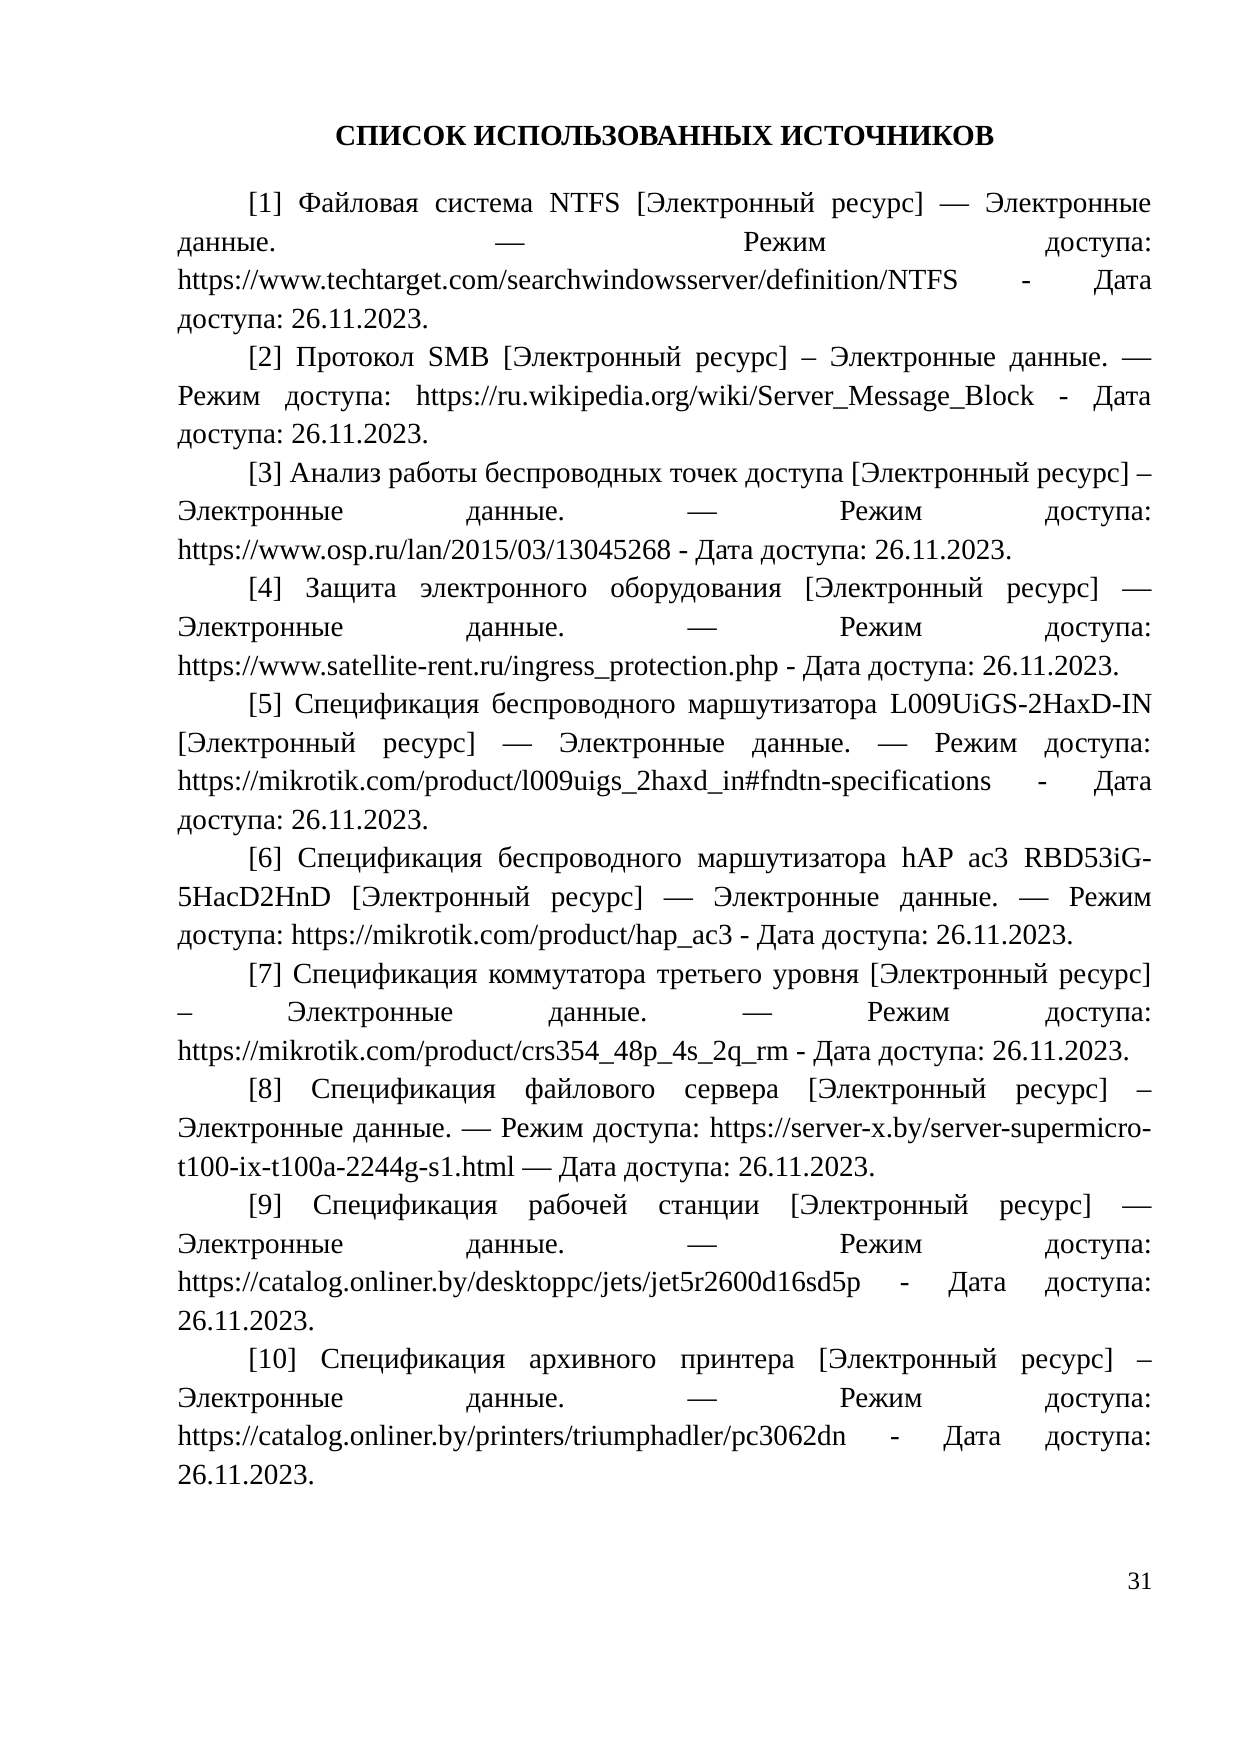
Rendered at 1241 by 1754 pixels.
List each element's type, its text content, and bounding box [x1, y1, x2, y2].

text [9] Спецификация рабочей станции [Электронный ресурс] — Электронные данные. — Режим доступа: https://catalog.onliner.by/desktoppc/jets/jet5r2600d16sd5p - Дата доступа: 26.11.2023. [177, 1187, 1152, 1336]
text [10] Спецификация архивного принтера [Электронный ресурс] – Электронные данные. — Режим доступа: https://catalog.onliner.by/printers/triumphadler/pc3062dn - Дата доступа: 26.11.2023. [177, 1341, 1152, 1491]
text [4] Защита электронного оборудования [Электронный ресурс] — Электронные данные. — Режим доступа: https://www.satellite-rent.ru/ingress_protection.php - Дата доступа: 26.11.2023. [177, 571, 1152, 681]
text [6] Спецификация беспроводного маршутизатора hAP ac3 RBD53iG-5HacD2HnD [Электронный ресурс] — Электронные данные. — Режим доступа: https://mikrotik.com/product/hap_ac3 - Дата доступа: 26.11.2023. [177, 840, 1152, 951]
text [1] Файловая система NTFS [Электронный ресурс] — Электронные данные. — Режим доступа: https://www.techtarget.com/searchwindowsserver/definition/NTFS - Дата доступа: 26.11.2023. [177, 185, 1152, 334]
text [3] Анализ работы беспроводных точек доступа [Электронный ресурс] – Электронные данные. — Режим доступа: https://www.osp.ru/lan/2015/03/13045268 - Дата доступа: 26.11.2023. [177, 455, 1152, 566]
text [7] Спецификация коммутатора третьего уровня [Электронный ресурс] – Электронные данные. — Режим доступа: https://mikrotik.com/product/crs354_48p_4s_2q_rm - Дата доступа: 26.11.2023. [177, 956, 1152, 1067]
text [5] Спецификация беспроводного маршутизатора L009UiGS-2HaxD-IN [Электронный ресурс] — Электронные данные. — Режим доступа: https://mikrotik.com/product/l009uigs_2haxd_in#fndtn-specifications - Дата доступа: 26.11.2023. [177, 686, 1152, 835]
subtitle СПИСОК ИСПОЛЬЗОВАННЫХ ИСТОЧНИКОВ [177, 118, 1152, 152]
text [8] Спецификация файлового сервера [Электронный ресурс] – Электронные данные. — Режим доступа: https://server-x.by/server-supermicro-t100-ix-t100a-2244g-s1.html — Дата доступа: 26.11.2023. [177, 1072, 1152, 1182]
text [2] Протокол SMB [Электронный ресурс] – Электронные данные. — Режим доступа: https://ru.wikipedia.org/wiki/Server_Message_Block - Дата доступа: 26.11.2023. [177, 339, 1152, 450]
